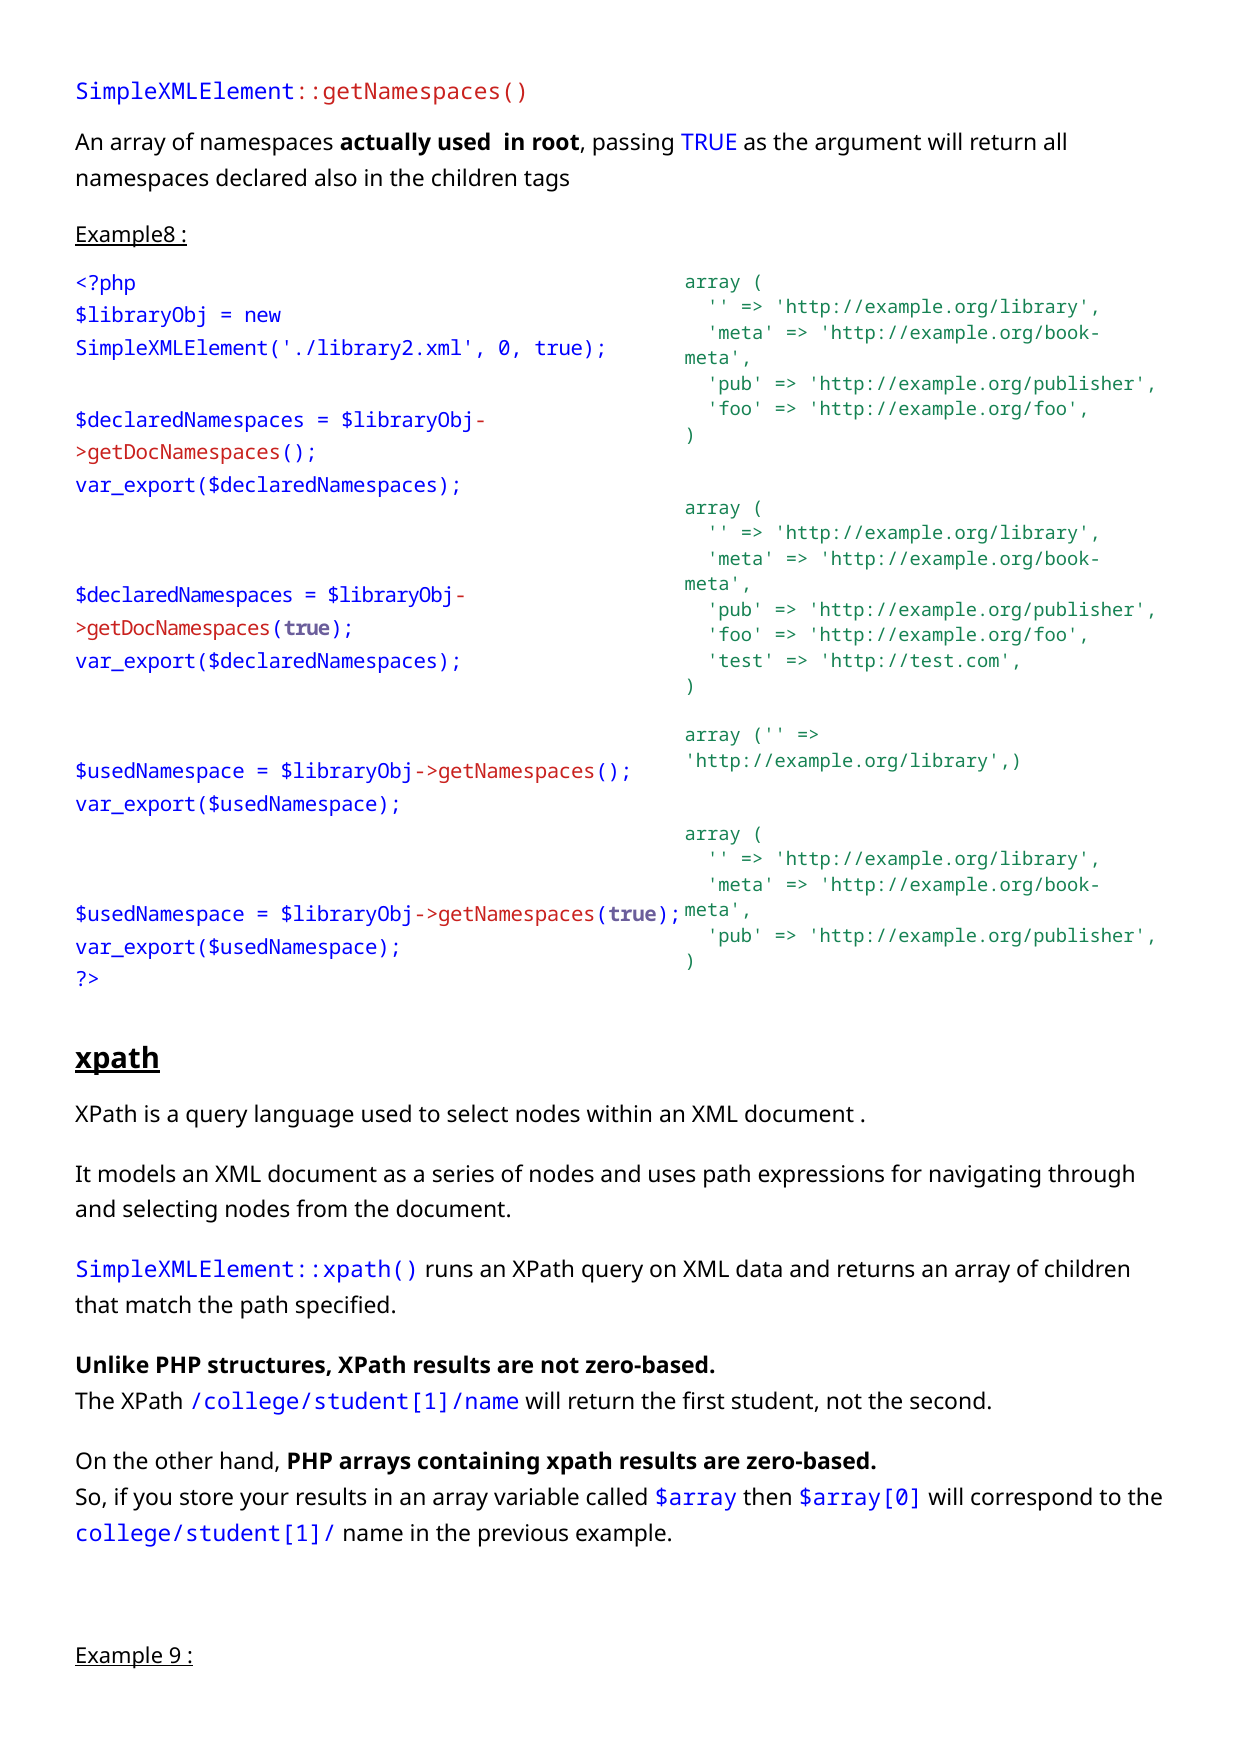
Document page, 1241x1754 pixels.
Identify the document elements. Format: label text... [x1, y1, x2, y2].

table_header <?php $libraryObj = new SimpleXMLElement('./library2.xml', 0, true); $declaredNamespaces = $libraryObj->getDocNamespaces(); var_export($declaredNamespaces); $declaredNamespaces = $libraryObj->getDocNamespaces(true); var_export($declaredNamespaces); $usedNamespace = $libraryObj->getNamespaces(); var_export($usedNamespace); $usedNamespace = $libraryObj->getNamespaces(true); var_export($usedNamespace); ?> [75, 268, 684, 998]
table_header array ( '' => 'http://example.org/library', 'meta' => 'http://example.org/book-meta', 'pub' => 'http://example.org/publisher', 'foo' => 'http://example.org/foo', ) array ( '' => 'http://example.org/library', 'meta' => 'http://example.org/book-meta', 'pub' => 'http://example.org/publisher', 'foo' => 'http://example.org/foo', 'test' => 'http://test.com', ) array ('' => 'http://example.org/library',) array ( '' => 'http://example.org/library', 'meta' => 'http://example.org/book-meta', 'pub' => 'http://example.org/publisher', ) [684, 268, 1166, 998]
text Example8 : [75, 219, 1166, 249]
text Example 9 : [75, 1640, 1166, 1669]
text XPath is a query language used to select nodes within an XML document . [75, 1098, 1166, 1129]
text xpath [75, 1037, 1166, 1077]
text On the other hand, PHP arrays containing xpath results are zero-based. [75, 1445, 1166, 1476]
text So, if you store your results in an array variable called $array then $array[0] will correspond to the college/student[1]/ name in the previous example. [75, 1481, 1166, 1548]
text The XPath /college/student[1]/name will return the first student, not the second. [75, 1385, 1166, 1416]
text An array of namespaces actually used in root, passing TRUE as the argument will return all namespaces declared also in the children tags [75, 126, 1166, 193]
text SimpleXMLElement::xpath() runs an XPath query on XML data and returns an array of children that match the path specified. [75, 1253, 1166, 1321]
text Unlike PHP structures, XPath results are not zero-based. [75, 1349, 1166, 1380]
text It models an XML document as a series of nodes and uses path expressions for navigating through and selecting nodes from the document. [75, 1157, 1166, 1225]
text SimpleXMLElement::getNamespaces() [75, 75, 1166, 106]
